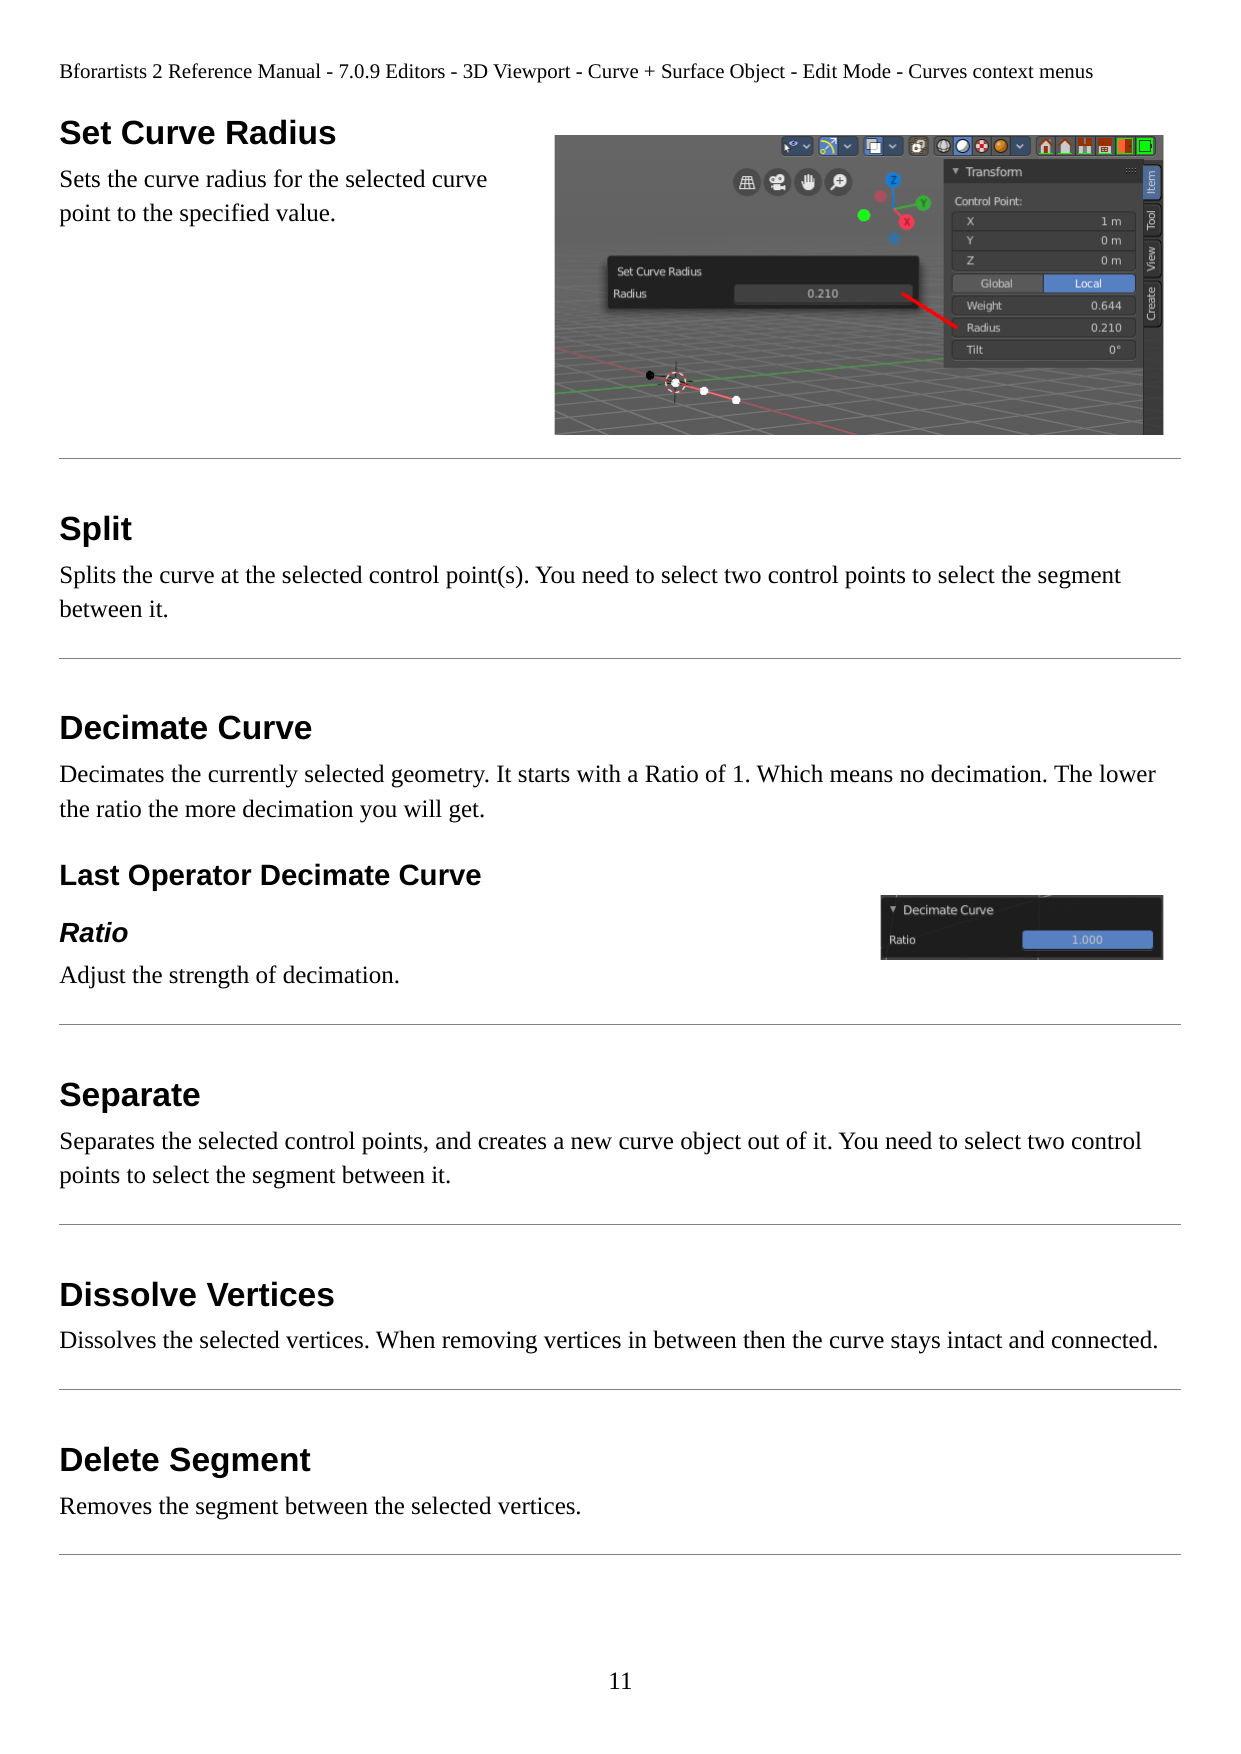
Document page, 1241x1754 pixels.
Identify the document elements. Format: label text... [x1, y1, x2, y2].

picture [880, 895, 1164, 960]
subtitle Separate [59, 1075, 1181, 1113]
subtitle Delete Segment [59, 1439, 1181, 1478]
text Separates the selected control points, and creates a new curve object out of it. You need to select two control points to select the segment between it. [59, 1126, 1181, 1189]
text Removes the segment between the selected vertices. [59, 1491, 1181, 1519]
subtitle Decimate Curve [59, 708, 1181, 747]
subtitle Last Operator Decimate Curve [59, 857, 1181, 891]
text Dissolves the selected vertices. When removing vertices in between then the curve stays intact and connected. [59, 1326, 1181, 1354]
subtitle Set Curve Radius [59, 113, 1181, 151]
text Adjust the strength of decimation. [59, 961, 1181, 989]
text Sets the curve radius for the selected curve point to the specified value. [59, 164, 554, 227]
text Decimates the currently selected geometry. It starts with a Ratio of 1. Which means no decimation. The lower the ratio the more decimation you will get. [59, 759, 1181, 823]
subtitle Dissolve Vertices [59, 1274, 1181, 1313]
picture [554, 135, 1164, 435]
subtitle [1164, 916, 1181, 948]
subtitle Split [59, 508, 1181, 547]
subtitle Ratio [59, 916, 880, 948]
text Splits the curve at the selected control point(s). You need to select two control points to select the segment between it. [59, 560, 1181, 623]
